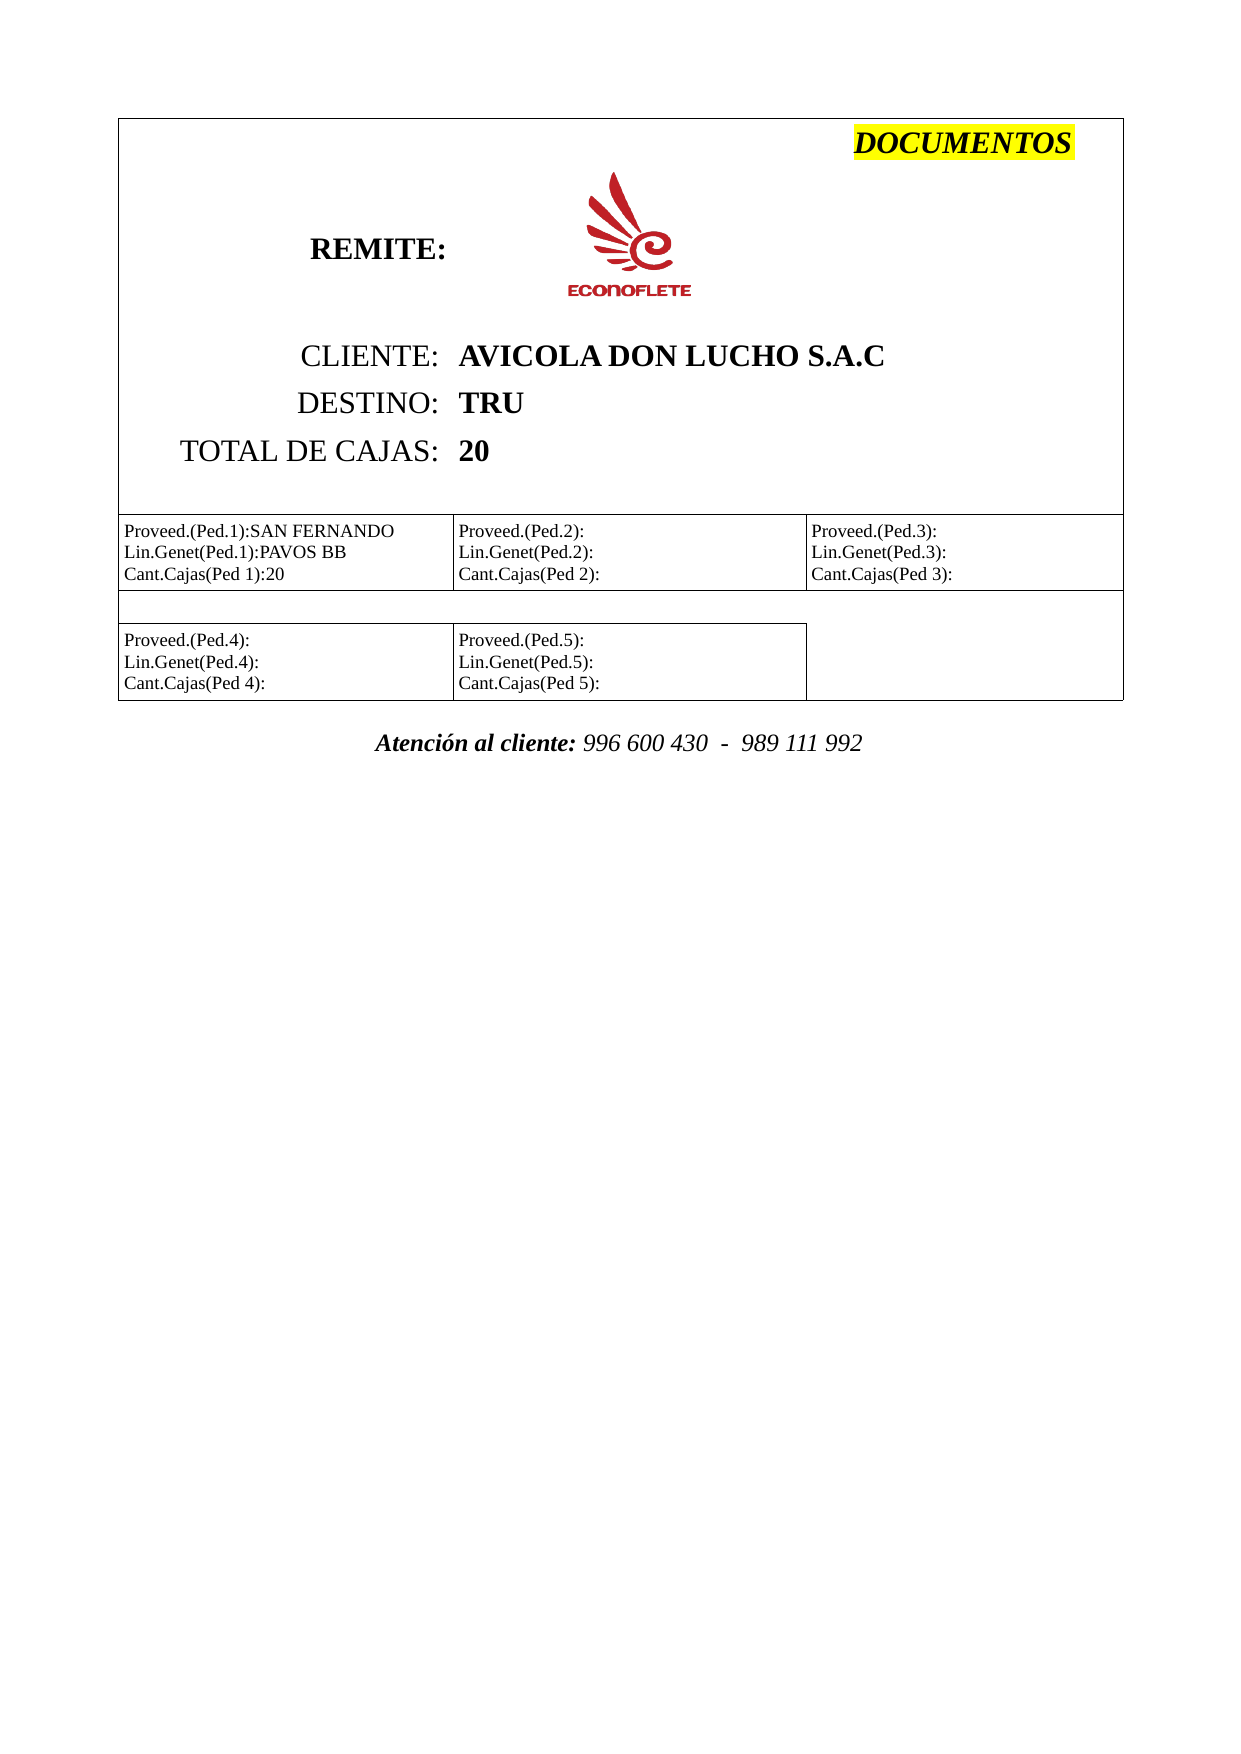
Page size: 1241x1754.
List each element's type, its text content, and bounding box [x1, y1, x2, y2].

table_cell 20 [453, 426, 1123, 474]
table_cell Proveed.(Ped.4): Lin.Genet(Ped.4): Cant.Cajas(Ped 4): [119, 624, 453, 699]
table_header [453, 119, 806, 166]
table_cell AVICOLA DON LUCHO S.A.C [453, 332, 1123, 379]
table_cell [807, 623, 1123, 699]
table_cell [806, 166, 1123, 332]
table_cell TOTAL DE CAJAS: [119, 426, 453, 474]
table_cell Proveed.(Ped.5): Lin.Genet(Ped.5): Cant.Cajas(Ped 5): [454, 624, 806, 699]
table_cell Proveed.(Ped.3): Lin.Genet(Ped.3): Cant.Cajas(Ped 3): [807, 515, 1123, 590]
table_cell [453, 591, 806, 623]
table_cell TRU [453, 379, 806, 426]
table_cell [119, 474, 453, 514]
picture [552, 171, 707, 297]
table_cell Proveed.(Ped.2): Lin.Genet(Ped.2): Cant.Cajas(Ped 2): [454, 515, 806, 590]
table_cell Proveed.(Ped.1):SAN FERNANDO Lin.Genet(Ped.1):PAVOS BB Cant.Cajas(Ped 1):20 [119, 515, 453, 590]
table_header DOCUMENTOS [806, 119, 1123, 166]
table_cell [806, 591, 1123, 623]
table_cell CLIENTE: [119, 332, 453, 379]
table_cell [806, 474, 1123, 514]
table_cell [806, 379, 1123, 426]
table_cell [453, 474, 806, 514]
table_header [119, 119, 453, 166]
table_cell [453, 166, 806, 332]
table_cell DESTINO: [119, 379, 453, 426]
table_cell [119, 591, 453, 623]
table_cell REMITE: [119, 166, 453, 332]
text Atención al cliente: 996 600 430 - 989 111 992 [118, 728, 1122, 757]
